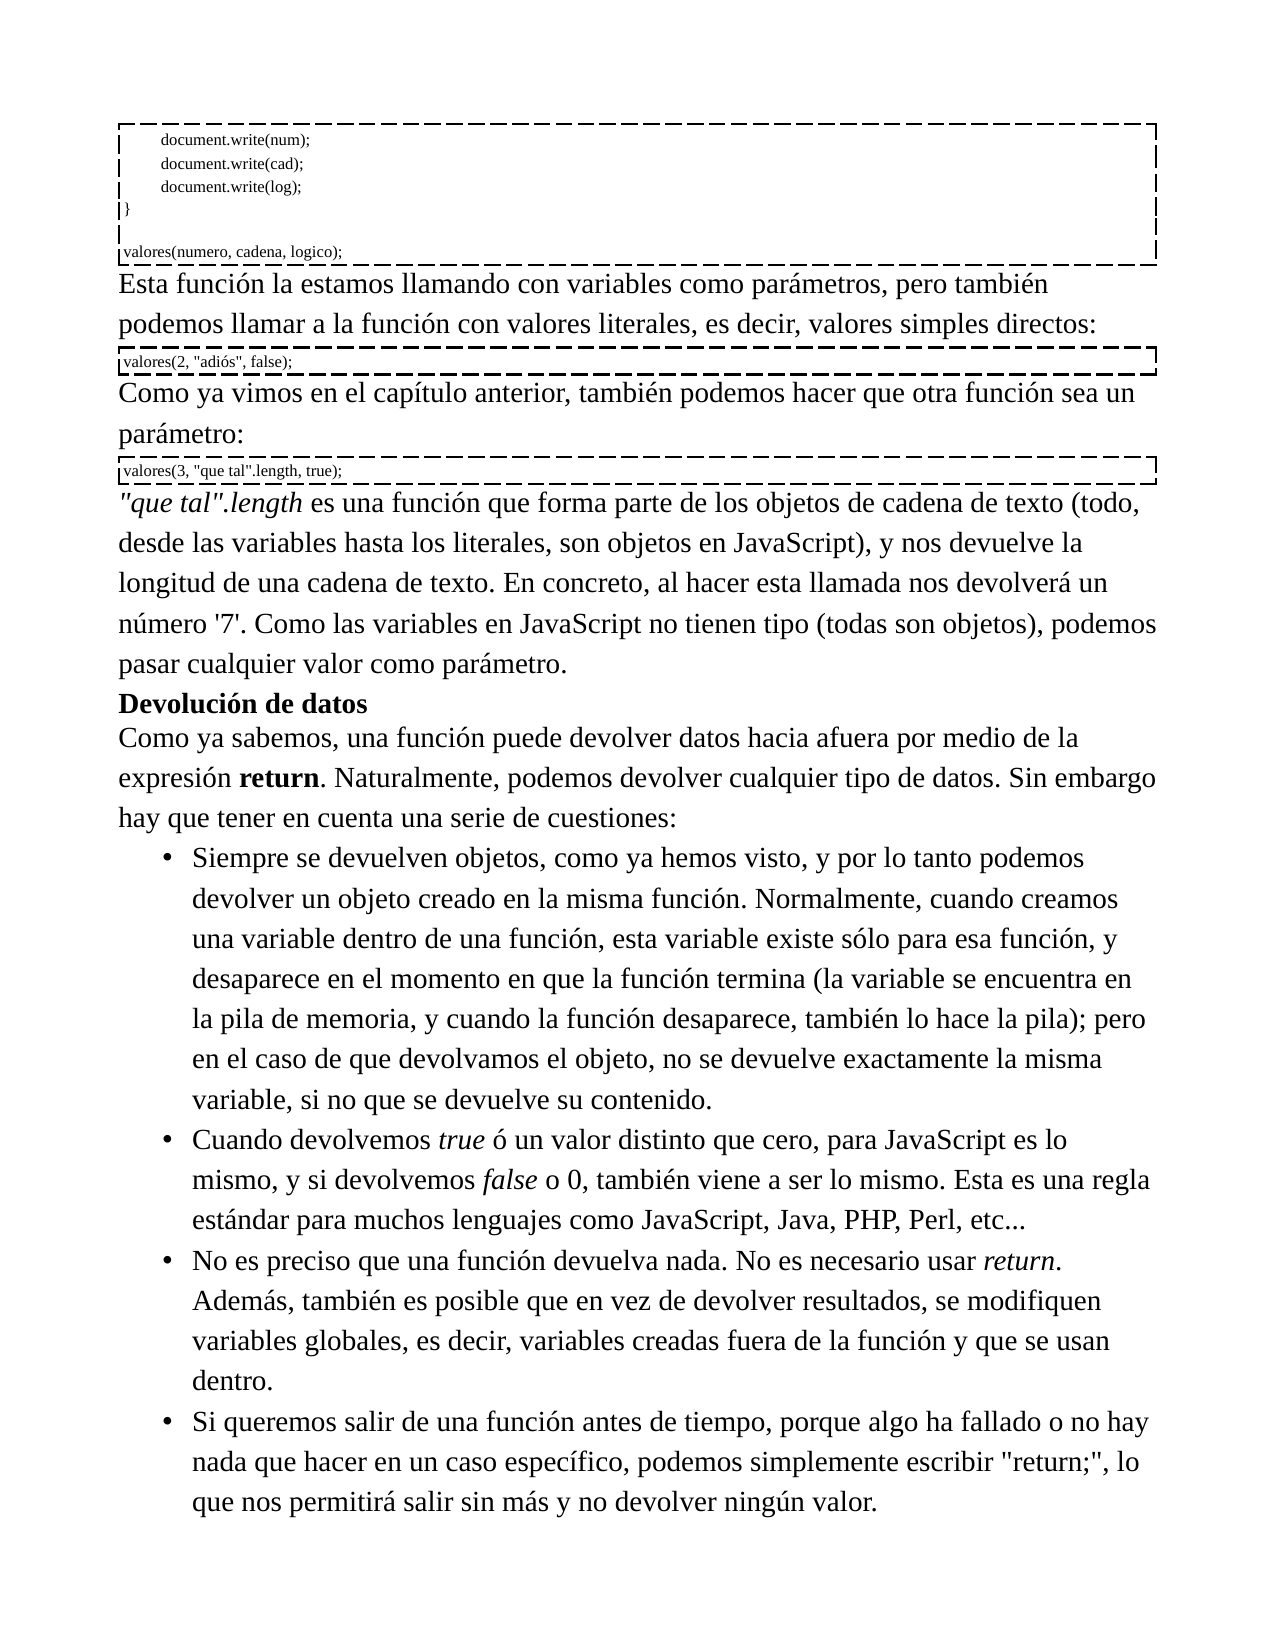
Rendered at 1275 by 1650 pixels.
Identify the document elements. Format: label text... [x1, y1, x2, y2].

text "que tal".length es una función que forma parte de los objetos de cadena de texto (todo, desde las variables hasta los literales, son objetos en JavaScript), y nos devuelve la longitud de una cadena de texto. En concreto, al hacer esta llamada nos devolverá un número '7'. Como las variables en JavaScript no tienen tipo (todas son objetos), podemos pasar cualquier valor como parámetro. [118, 485, 1157, 679]
list Siempre se devuelven objetos, como ya hemos visto, y por lo tanto podemos devolver un objeto creado en la misma función. Normalmente, cuando creamos una variable dentro de una función, esta variable existe sólo para esa función, y desaparece en el momento en que la función termina (la variable se encuentra en la pila de memoria, y cuando la función desaparece, también lo hace la pila); pero en el caso de que devolvamos el objeto, no se devuelve exactamente la misma variable, si no que se devuelve su contenido. [162, 840, 1157, 1115]
text document.write(log); [118, 170, 1157, 194]
text document.write(num); [118, 123, 1157, 147]
text Como ya sabemos, una función puede devolver datos hacia afuera por medio de la expresión return. Naturalmente, podemos devolver cualquier tipo de datos. Sin embargo hay que tener en cuenta una serie de cuestiones: [118, 720, 1157, 834]
list No es preciso que una función devuelva nada. No es necesario usar return. Además, también es posible que en vez de devolver resultados, se modifiquen variables globales, es decir, variables creadas fuera de la función y que se usan dentro. [162, 1243, 1157, 1397]
list Cuando devolvemos true ó un valor distinto que cero, para JavaScript es lo mismo, y si devolvemos false o 0, también viene a ser lo mismo. Esta es una regla estándar para muchos lenguajes como JavaScript, Java, PHP, Perl, etc... [162, 1122, 1157, 1236]
list Si queremos salir de una función antes de tiempo, porque algo ha fallado o no hay nada que hacer en un caso específico, podemos simplemente escribir "return;", lo que nos permitirá salir sin más y no devolver ningún valor. [162, 1404, 1157, 1518]
text valores(3, "que tal".length, true); [118, 456, 1157, 485]
text valores(2, "adiós", false); [118, 346, 1157, 376]
text Como ya vimos en el capítulo anterior, también podemos hacer que otra función sea un parámetro: [118, 376, 1157, 449]
text document.write(cad); [118, 147, 1157, 170]
text } [118, 194, 1157, 218]
text valores(numero, cadena, logico); [118, 237, 1157, 266]
subtitle Devolución de datos [118, 686, 1157, 720]
text Esta función la estamos llamando con variables como parámetros, pero también podemos llamar a la función con valores literales, es decir, valores simples directos: [118, 266, 1157, 340]
